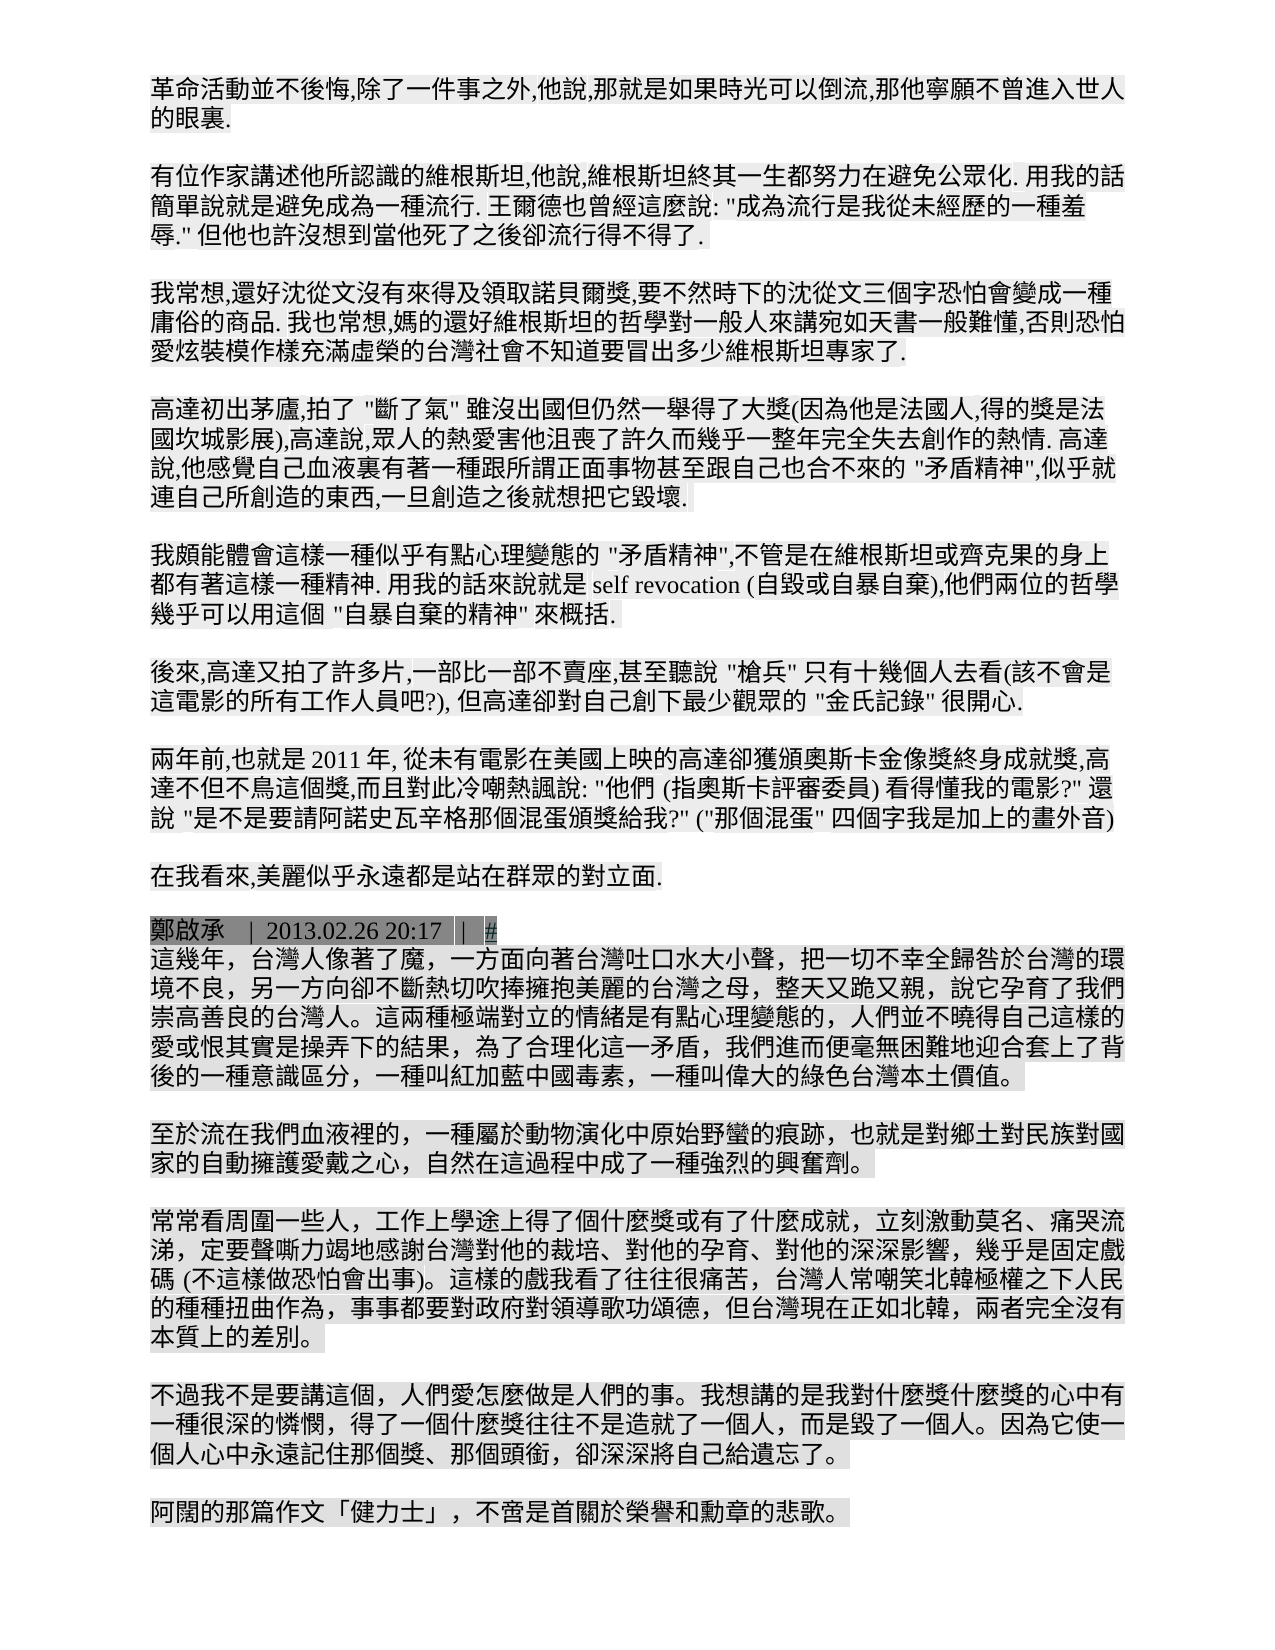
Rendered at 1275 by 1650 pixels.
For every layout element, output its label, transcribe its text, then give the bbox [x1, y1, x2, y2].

text 這幾年，台灣人像著了魔，一方面向著台灣吐口水大小聲，把一切不幸全歸咎於台灣的環境不良，另一方向卻不斷熱切吹捧擁抱美麗的台灣之母，整天又跪又親，說它孕育了我們崇高善良的台灣人。這兩種極端對立的情緒是有點心理變態的，人們並不曉得自己這樣的愛或恨其實是操弄下的結果，為了合理化這一矛盾，我們進而便毫無困難地迎合套上了背後的一種意識區分，一種叫紅加藍中國毒素，一種叫偉大的綠色台灣本土價值。 至於流在我們血液裡的，一種屬於動物演化中原始野蠻的痕跡，也就是對鄉土對民族對國家的自動擁護愛戴之心，自然在這過程中成了一種強烈的興奮劑。 常常看周圍一些人，工作上學途上得了個什麼獎或有了什麼成就，立刻激動莫名、痛哭流涕，定要聲嘶力竭地感謝台灣對他的裁培、對他的孕育、對他的深深影響，幾乎是固定戲碼 (不這樣做恐怕會出事)。這樣的戲我看了往往很痛苦，台灣人常嘲笑北韓極權之下人民的種種扭曲作為，事事都要對政府對領導歌功頌德，但台灣現在正如北韓，兩者完全沒有本質上的差別。 不過我不是要講這個，人們愛怎麼做是人們的事。我想講的是我對什麼獎什麼獎的心中有一種很深的憐憫，得了一個什麼獎往往不是造就了一個人，而是毀了一個人。因為它使一個人心中永遠記住那個獎、那個頭銜，卻深深將自己給遺忘了。 阿闊的那篇作文「健力士」，不啻是首關於榮譽和勳章的悲歌。 [150, 945, 1125, 1556]
text 鄭啟承 | 2013.02.26 20:17 | # [150, 916, 1125, 945]
text (續)也許人們會說,如果少年pi是一部你所謂的好電影,那麼,台灣社會的沸騰是不是就順理成章了? 當然不是. 這只會更讓我想吐而已. 畢竟藝術或文史哲這類東西是很小眾的,往往只會有一小撮人喜歡,它很難符合大眾口味. 想想,如果大眾個個對於一竟然等於一感到驚訝莫名,有可能嗎? 如果大眾個個看到高達或蘇古諾夫的電影看到感動佩服得想跪下來拜,有可能嗎? 如果大眾讀起羅素的數學原理,個個讀到廢寢忘食愛不釋手,有可能嗎? 如果大眾拿起維根斯坦宛如天書一般的哲學筆記閱讀,個個讀到連整個人生都完全轉了彎走向自毀,有可能嗎? 即便是音樂這樣一種比較有可能打動眾人之心的東西也很難大眾化,莫札特再流行也不可能贏過蔡依林或什麼she我覺得. 因此,如果有個好東西,不管是人還是物,如果他或它竟然會成為大眾吹捧的全民運動,那我真是會想吐,因為那只是在糟蹋這樣一些人事物. 如果你到過山林荒野,看到一些美麗的花,想想四周連個人影也沒有,但她卻依然綻放而如此美麗. 這時,來了一堆蠢血沸騰的愛國之士圍觀,硬是說這花好美啊,因為她曾經出國比賽得了百花獎,是台灣之光,於是你愛我愛他也愛,人人都說我愛你,個個寫情書訴說不得了的愛意,花啊花妳實在是美得冒泡啊. 面對這種沸騰場面,你會慶幸這花終於揚眉吐氣獲得世人的肯定呢? 還是覺得這場面實在真難看? 該兀自長在深山裏的,就讓它兀自長在深山裏,讓她的美無須去感動誰而獨自綻放. 世人大可把它遺忘或根本不曾記得也沒關係,因為那絲毫無損於其美麗,但也許會有這麼一些人卻始終忘不了她. 這些人,才是知音. 人數不用多也不可能多,就算一個也沒有其實也很正常, 山林裏那麼多美麗的花草,又有幾株曾進入世人的眼簾? 墨西哥那位蒙面俠 marcos說,二十年了,二十年的叢林歲月並不好過,但他對自己所選擇的革命活動並不後悔,除了一件事之外,他說,那就是如果時光可以倒流,那他寧願不曾進入世人的眼裏. 有位作家講述他所認識的維根斯坦,他說,維根斯坦終其一生都努力在避免公眾化. 用我的話簡單說就是避免成為一種流行. 王爾德也曾經這麼說: "成為流行是我從未經歷的一種羞辱." 但他也許沒想到當他死了之後卻流行得不得了. 我常想,還好沈從文沒有來得及領取諾貝爾獎,要不然時下的沈從文三個字恐怕會變成一種庸俗的商品. 我也常想,媽的還好維根斯坦的哲學對一般人來講宛如天書一般難懂,否則恐怕愛炫裝模作樣充滿虛榮的台灣社會不知道要冒出多少維根斯坦專家了. 高達初出茅廬,拍了 "斷了氣" 雖沒出國但仍然一舉得了大獎(因為他是法國人,得的獎是法國坎城影展),高達說,眾人的熱愛害他沮喪了許久而幾乎一整年完全失去創作的熱情. 高達說,他感覺自己血液裏有著一種跟所謂正面事物甚至跟自己也合不來的 "矛盾精神",似乎就連自己所創造的東西,一旦創造之後就想把它毀壞. 我頗能體會這樣一種似乎有點心理變態的 "矛盾精神",不管是在維根斯坦或齊克果的身上都有著這樣一種精神. 用我的話來說就是self revocation (自毀或自暴自棄),他們兩位的哲學幾乎可以用這個 "自暴自棄的精神" 來概括. 後來,高達又拍了許多片,一部比一部不賣座,甚至聽說 "槍兵" 只有十幾個人去看(該不會是這電影的所有工作人員吧?), 但高達卻對自己創下最少觀眾的 "金氏記錄" 很開心. 兩年前,也就是2011年, 從未有電影在美國上映的高達卻獲頒奧斯卡金像獎終身成就獎,高達不但不鳥這個獎,而且對此冷嘲熱諷說: "他們 (指奧斯卡評審委員) 看得懂我的電影?" 還說 "是不是要請阿諾史瓦辛格那個混蛋頒獎給我?" ("那個混蛋" 四個字我是加上的畫外音) 在我看來,美麗似乎永遠都是站在群眾的對立面. [150, 75, 1125, 891]
